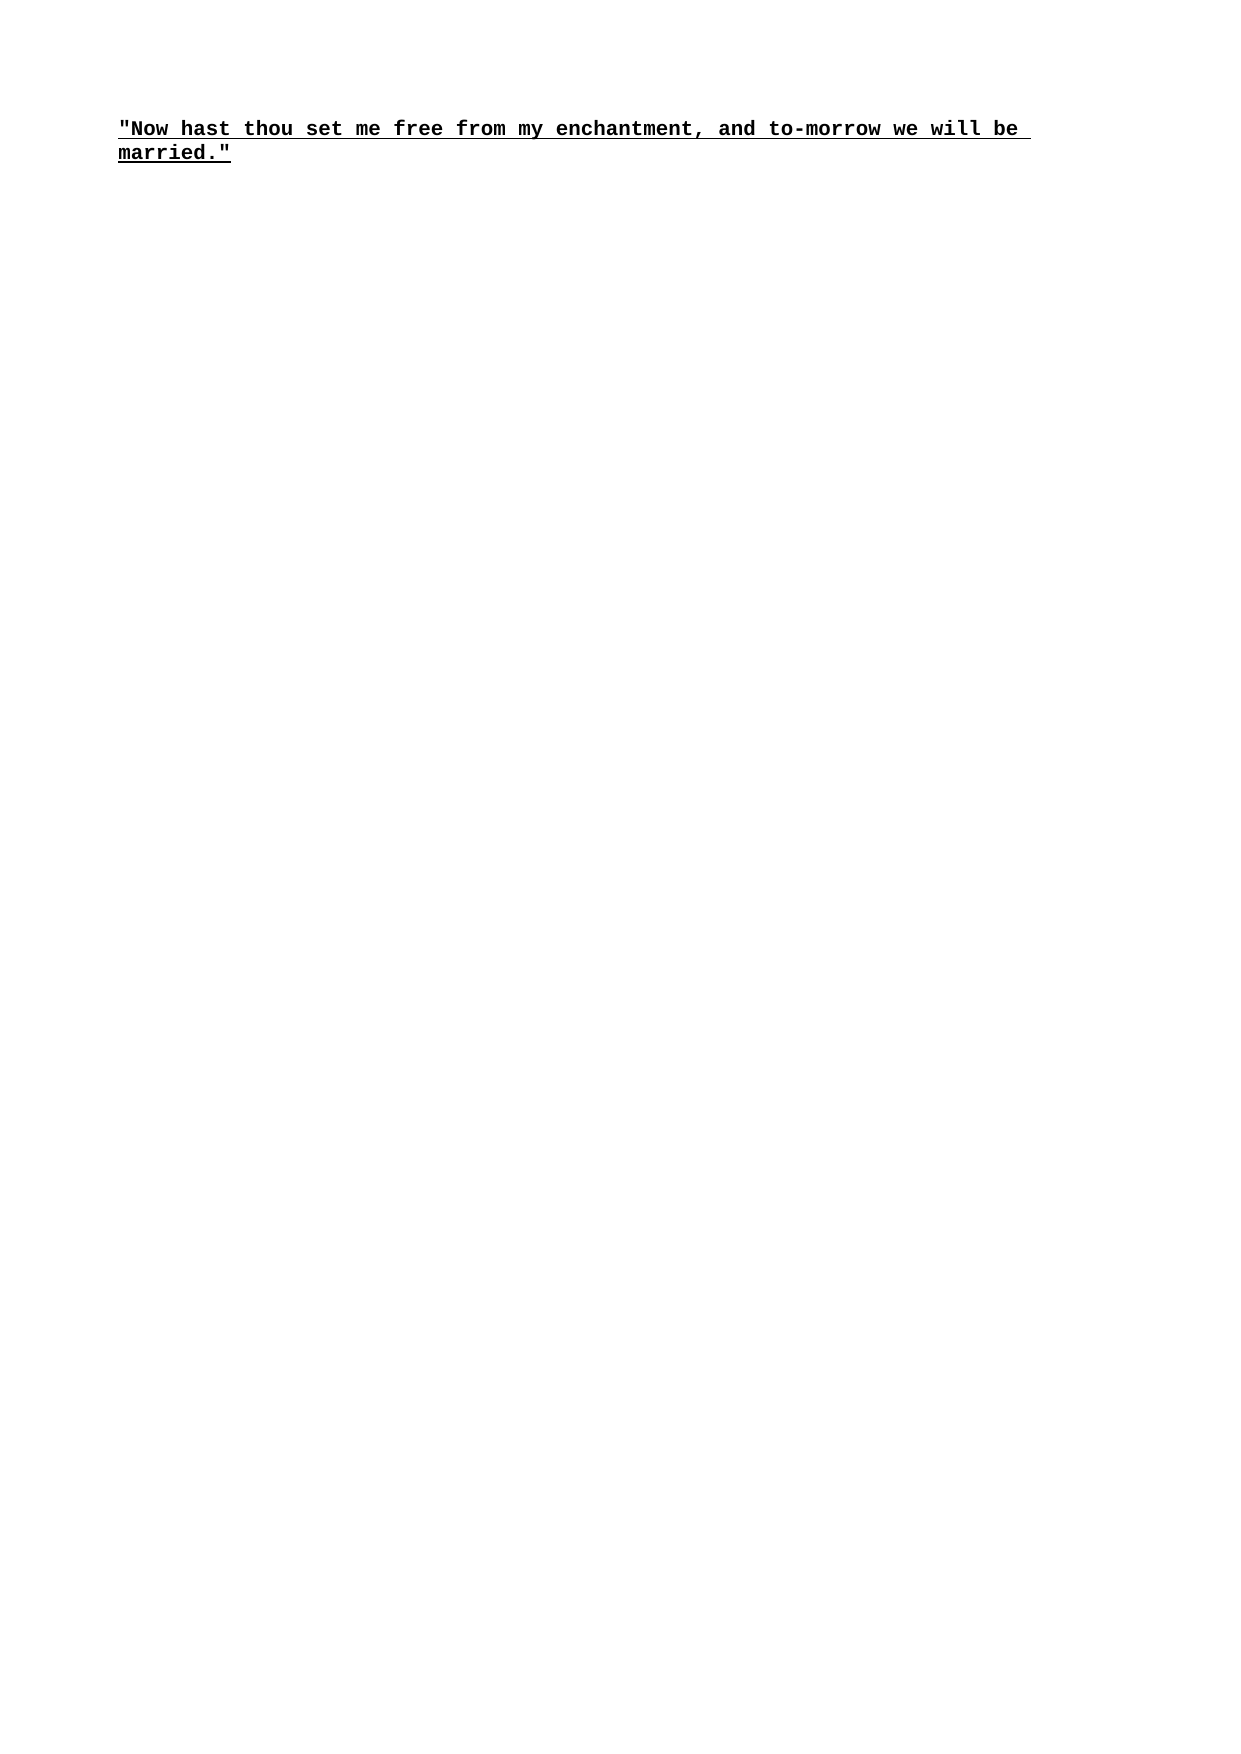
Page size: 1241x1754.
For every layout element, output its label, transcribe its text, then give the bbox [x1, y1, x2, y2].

text "Now hast thou set me free from my enchantment, and to-morrow we will be married." [118, 118, 1122, 165]
